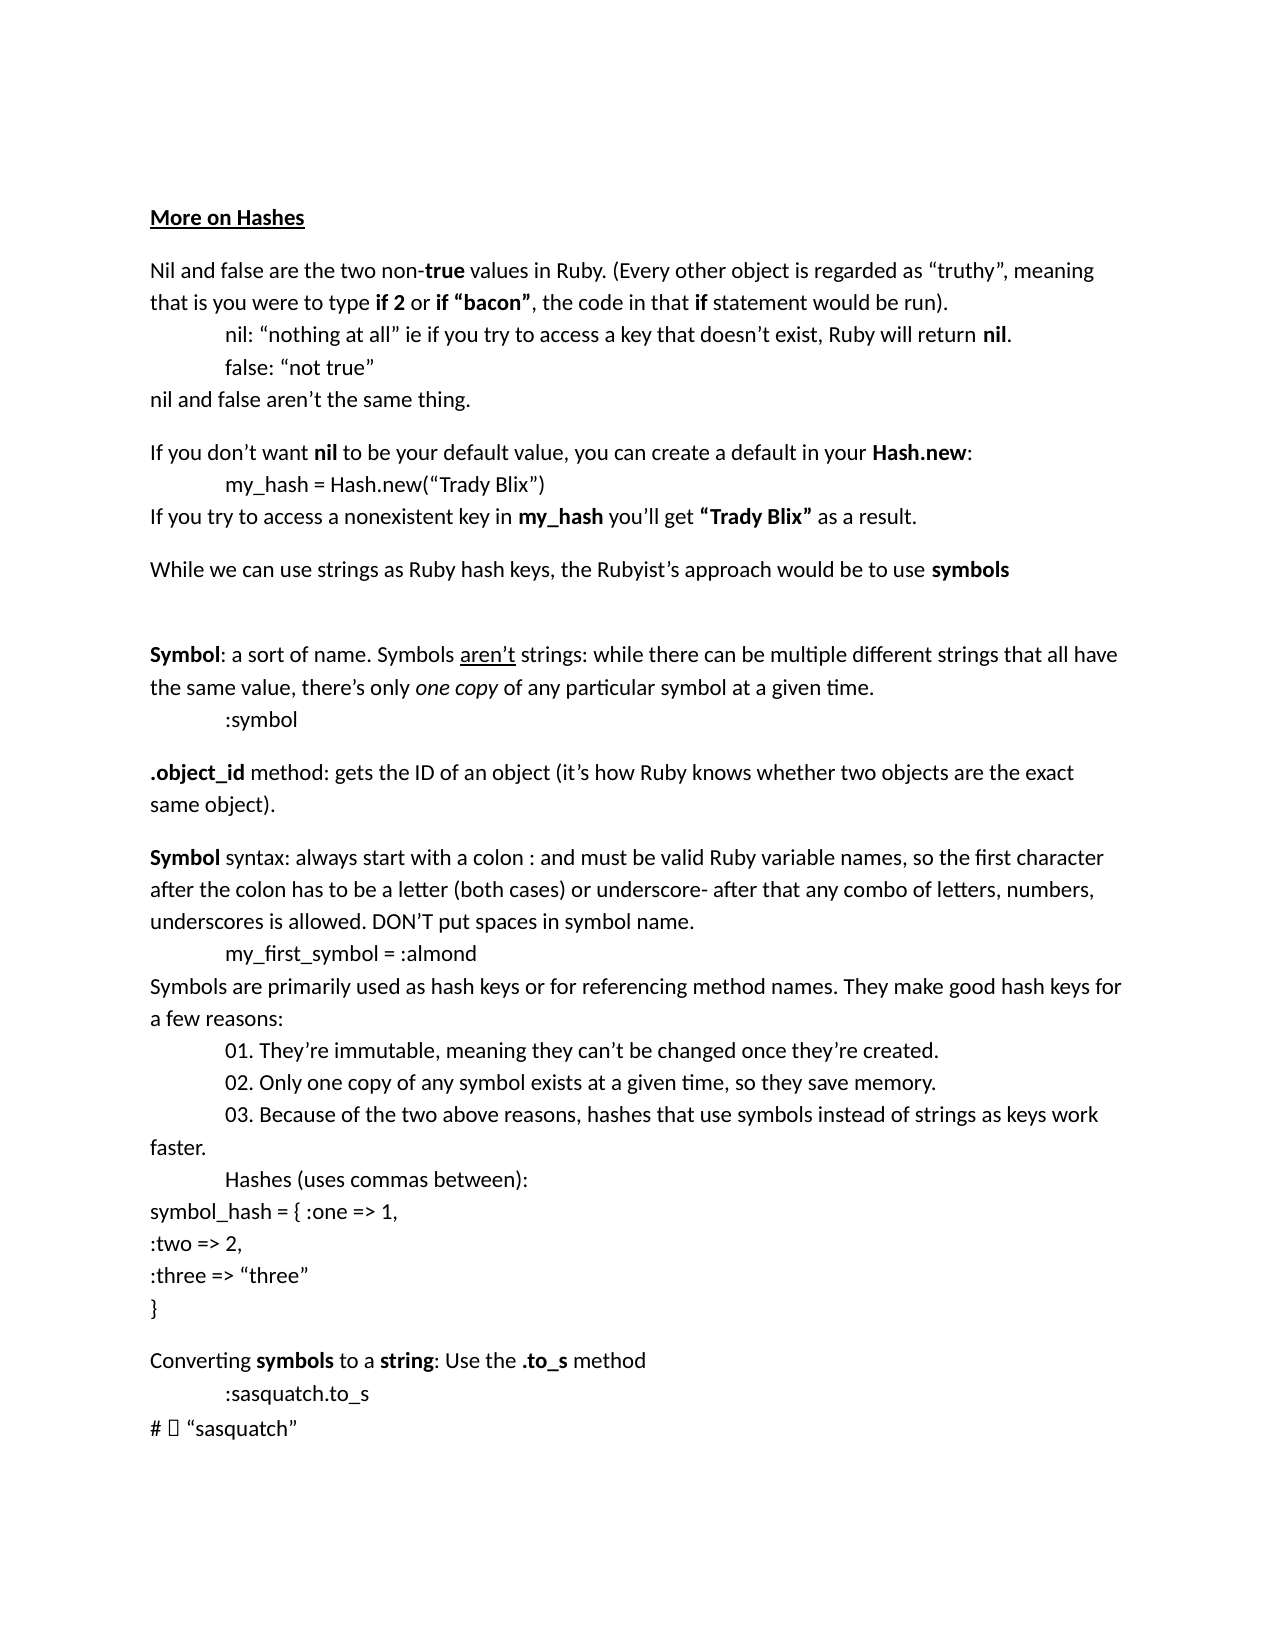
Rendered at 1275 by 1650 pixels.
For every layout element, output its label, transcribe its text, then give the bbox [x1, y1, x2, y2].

text More on Hashes [150, 203, 1125, 231]
text .object_id method: gets the ID of an object (it’s how Ruby knows whether two objects are the exact same object). [150, 758, 1125, 818]
text Nil and false are the two non-true values in Ruby. (Every other object is regarded as “truthy”, meaning that is you were to type if 2 or if “bacon”, the code in that if statement would be run). nil: “nothing at all” ie if you try to access a key that doesn’t exist, Ruby will return nil. false: “not true” nil and false aren’t the same thing. [150, 256, 1125, 413]
text Converting symbols to a string: Use the .to_s method :sasquatch.to_s #  “sasquatch” [150, 1347, 1125, 1443]
text While we can use strings as Ruby hash keys, the Rubyist’s approach would be to use symbols [150, 555, 1125, 615]
text If you don’t want nil to be your default value, you can create a default in your Hash.new: my_hash = Hash.new(“Trady Blix”) If you try to access a nonexistent key in my_hash you’ll get “Trady Blix” as a result. [150, 438, 1125, 530]
text Symbol syntax: always start with a colon : and must be valid Ruby variable names, so the first character after the colon has to be a letter (both cases) or underscore- after that any combo of letters, numbers, underscores is allowed. DON’T put spaces in symbol name. my_first_symbol = :almond Symbols are primarily used as hash keys or for referencing method names. They make good hash keys for a few reasons: 01. They’re immutable, meaning they can’t be changed once they’re created. 02. Only one copy of any symbol exists at a given time, so they save memory. 03. Because of the two above reasons, hashes that use symbols instead of strings as keys work faster. Hashes (uses commas between): symbol_hash = { :one => 1, :two => 2, :three => “three” } [150, 843, 1125, 1322]
text Symbol: a sort of name. Symbols aren’t strings: while there can be multiple different strings that all have the same value, there’s only one copy of any particular symbol at a given time. :symbol [150, 640, 1125, 733]
